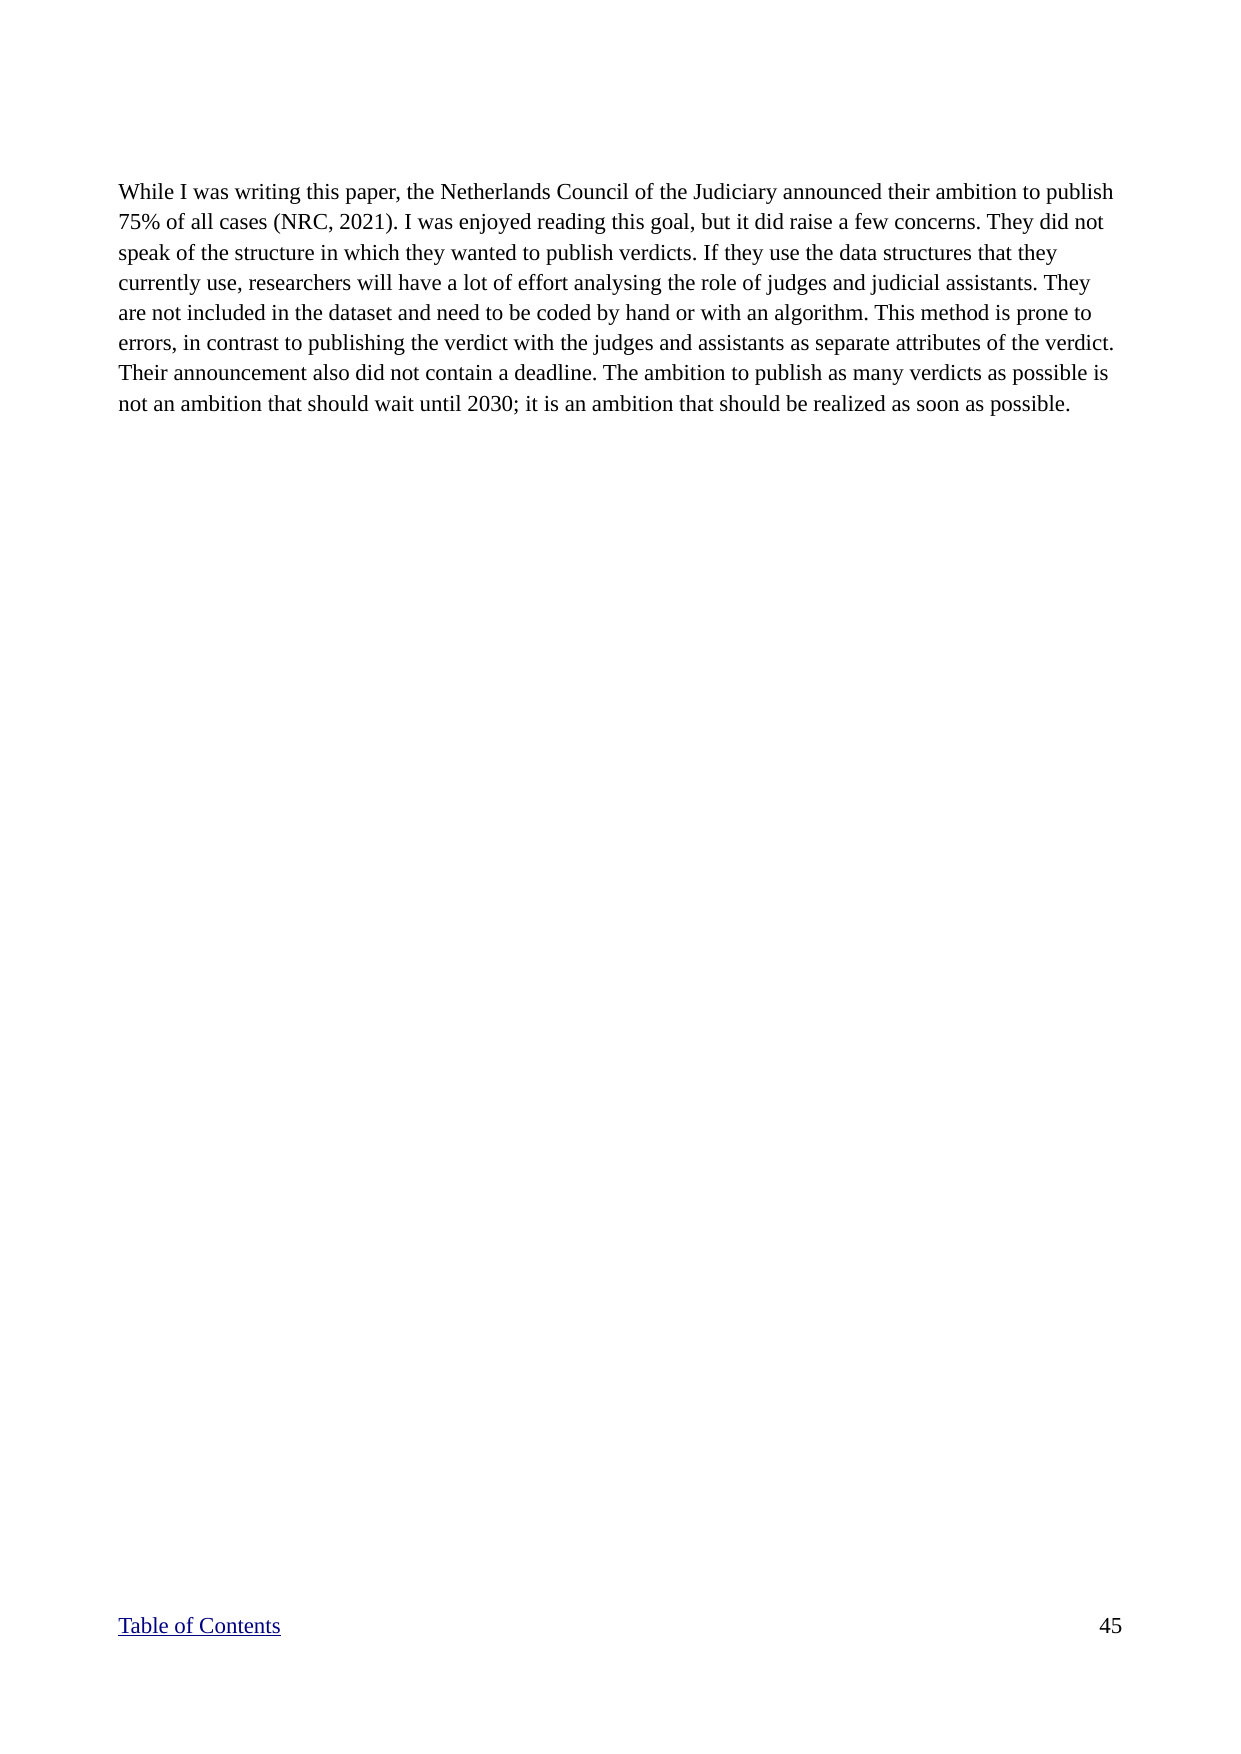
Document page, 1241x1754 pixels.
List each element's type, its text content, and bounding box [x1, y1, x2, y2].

text While I was writing this paper, the Netherlands Council of the Judiciary announced their ambition to publish 75% of all cases (NRC, 2021). I was enjoyed reading this goal, but it did raise a few concerns. They did not speak of the structure in which they wanted to publish verdicts. If they use the data structures that they currently use, researchers will have a lot of effort analysing the role of judges and judicial assistants. They are not included in the dataset and need to be coded by hand or with an algorithm. This method is prone to errors, in contrast to publishing the verdict with the judges and assistants as separate attributes of the verdict. Their announcement also did not contain a deadline. The ambition to publish as many verdicts as possible is not an ambition that should wait until 2030; it is an ambition that should be realized as soon as possible. [118, 178, 1122, 416]
